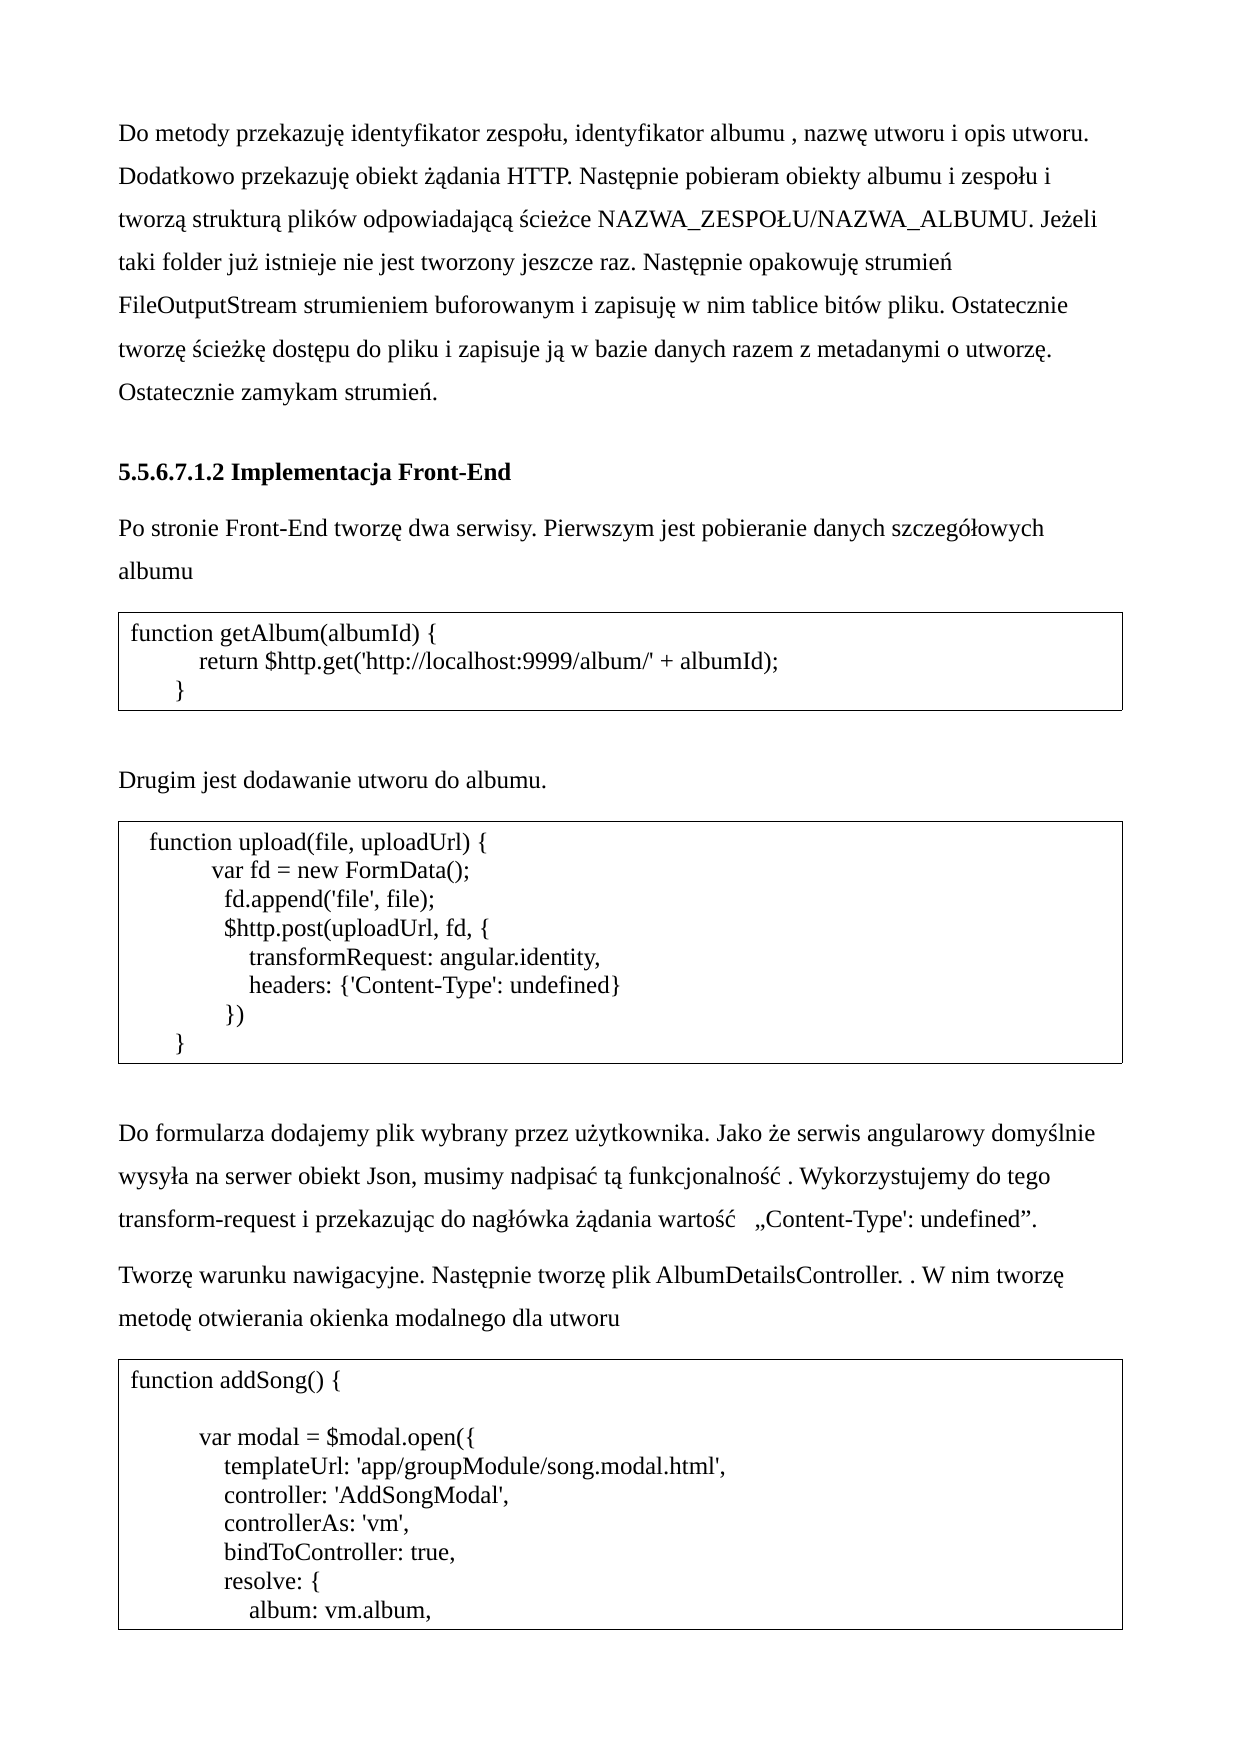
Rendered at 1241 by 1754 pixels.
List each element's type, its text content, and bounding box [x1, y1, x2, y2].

subtitle 5.5.6.7.1.2 Implementacja Front-End [118, 457, 1122, 486]
text Tworzę warunku nawigacyjne. Następnie tworzę plik AlbumDetailsController. . W nim tworzę metodę otwierania okienka modalnego dla utworu [118, 1260, 1122, 1332]
table_header function upload(file, uploadUrl) { var fd = new FormData(); fd.append('file', file); $http.post(uploadUrl, fd, { transformRequest: angular.identity, headers: {'Content-Type': undefined} }) } [119, 822, 1122, 1063]
table_header function getAlbum(albumId) { return $http.get('http://localhost:9999/album/' + albumId); } [119, 613, 1122, 710]
text Drugim jest dodawanie utworu do albumu. [118, 765, 1122, 794]
table_header function addSong() { var modal = $modal.open({ templateUrl: 'app/groupModule/song.modal.html', controller: 'AddSongModal', controllerAs: 'vm', bindToController: true, resolve: { album: vm.album, [119, 1360, 1122, 1629]
text Do metody przekazuję identyfikator zespołu, identyfikator albumu , nazwę utworu i opis utworu. Dodatkowo przekazuję obiekt żądania HTTP. Następnie pobieram obiekty albumu i zespołu i tworzą strukturą plików odpowiadającą ścieżce NAZWA_ZESPOŁU/NAZWA_ALBUMU. Jeżeli taki folder już istnieje nie jest tworzony jeszcze raz. Następnie opakowuję strumień FileOutputStream strumieniem buforowanym i zapisuję w nim tablice bitów pliku. Ostatecznie tworzę ścieżkę dostępu do pliku i zapisuje ją w bazie danych razem z metadanymi o utworzę. Ostatecznie zamykam strumień. [118, 118, 1122, 406]
text Do formularza dodajemy plik wybrany przez użytkownika. Jako że serwis angularowy domyślnie wysyła na serwer obiekt Json, musimy nadpisać tą funkcjonalność . Wykorzystujemy do tego transform-request i przekazując do nagłówka żądania wartość „Content-Type': undefined”. [118, 1118, 1122, 1233]
text Po stronie Front-End tworzę dwa serwisy. Pierwszym jest pobieranie danych szczegółowych albumu [118, 513, 1122, 585]
